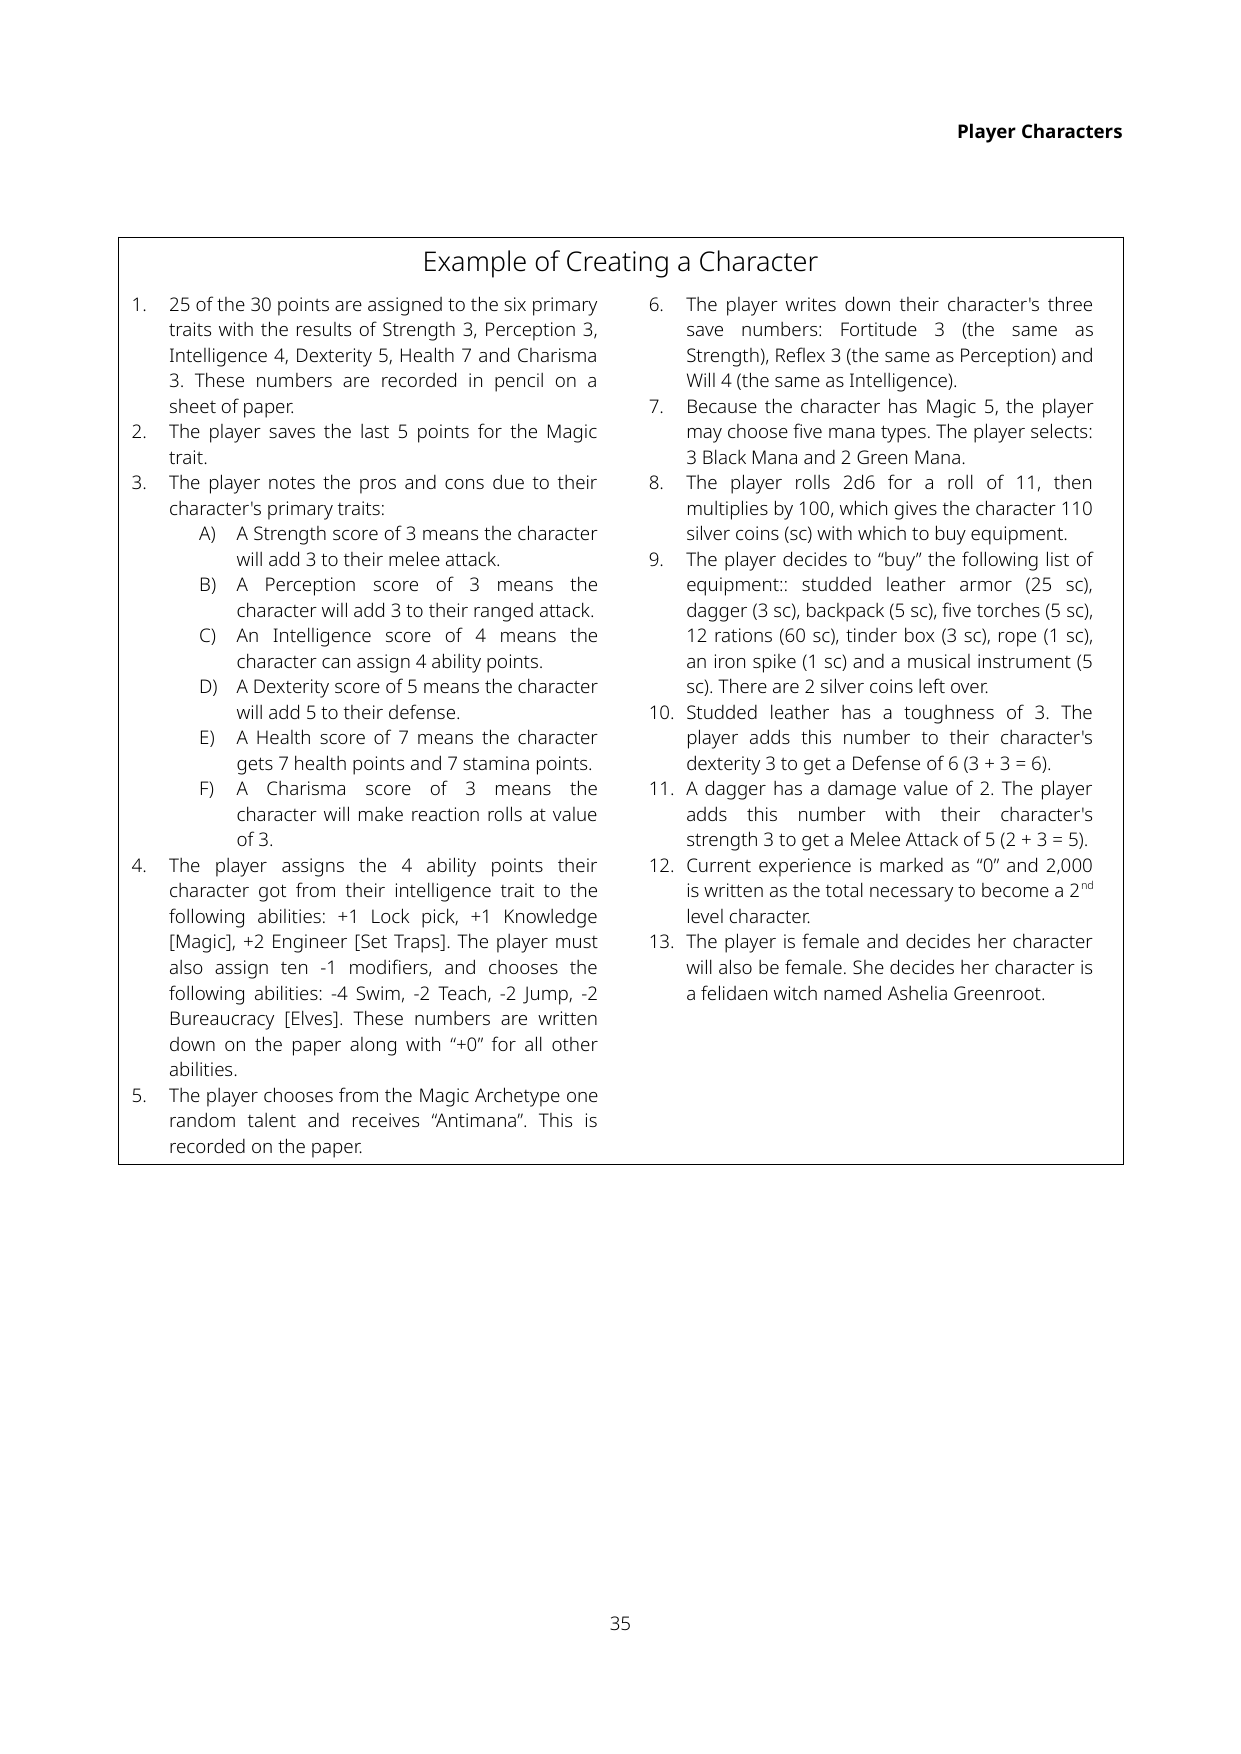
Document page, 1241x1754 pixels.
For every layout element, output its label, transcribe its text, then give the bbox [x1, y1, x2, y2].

table_cell 25 of the 30 points are assigned to the six primary traits with the results of Strength 3, Perception 3, Intelligence 4, Dexterity 5, Health 7 and Charisma 3. These numbers are recorded in pencil on a sheet of paper. The player saves the last 5 points for the Magic trait. The player notes the pros and cons due to their character's primary traits: A Strength score of 3 means the character will add 3 to their melee attack. A Perception score of 3 means the character will add 3 to their ranged attack. An Intelligence score of 4 means the character can assign 4 ability points. A Dexterity score of 5 means the character will add 5 to their defense. A Health score of 7 means the character gets 7 health points and 7 stamina points. A Charisma score of 3 means the character will make reaction rolls at value of 3. The player assigns the 4 ability points their character got from their intelligence trait to the following abilities: +1 Lock pick, +1 Knowledge [Magic], +2 Engineer [Set Traps]. The player must also assign ten -1 modifiers, and chooses the following abilities: -4 Swim, -2 Teach, -2 Jump, -2 Bureaucracy [Elves]. These numbers are written down on the paper along with “+0” for all other abilities. The player chooses from the Magic Archetype one random talent and receives “Antimana”. This is recorded on the paper. [119, 285, 604, 1164]
table_cell [1099, 285, 1123, 1164]
table_header Example of Creating a Character [119, 238, 1123, 285]
table_cell The player writes down their character's three save numbers: Fortitude 3 (the same as Strength), Reflex 3 (the same as Perception) and Will 4 (the same as Intelligence). Because the character has Magic 5, the player may choose five mana types. The player selects: 3 Black Mana and 2 Green Mana. The player rolls 2d6 for a roll of 11, then multiplies by 100, which gives the character 110 silver coins (sc) with which to buy equipment. The player decides to “buy” the following list of equipment:: studded leather armor (25 sc), dagger (3 sc), backpack (5 sc), five torches (5 sc), 12 rations (60 sc), tinder box (3 sc), rope (1 sc), an iron spike (1 sc) and a musical instrument (5 sc). There are 2 silver coins left over. Studded leather has a toughness of 3. The player adds this number to their character's dexterity 3 to get a Defense of 6 (3 + 3 = 6). A dagger has a damage value of 2. The player adds this number with their character's strength 3 to get a Melee Attack of 5 (2 + 3 = 5). Current experience is marked as “0” and 2,000 is written as the total necessary to become a 2nd level character. The player is female and decides her character will also be female. She decides her character is a felidaen witch named Ashelia Greenroot. [635, 285, 1099, 1164]
table_cell [604, 285, 635, 1164]
